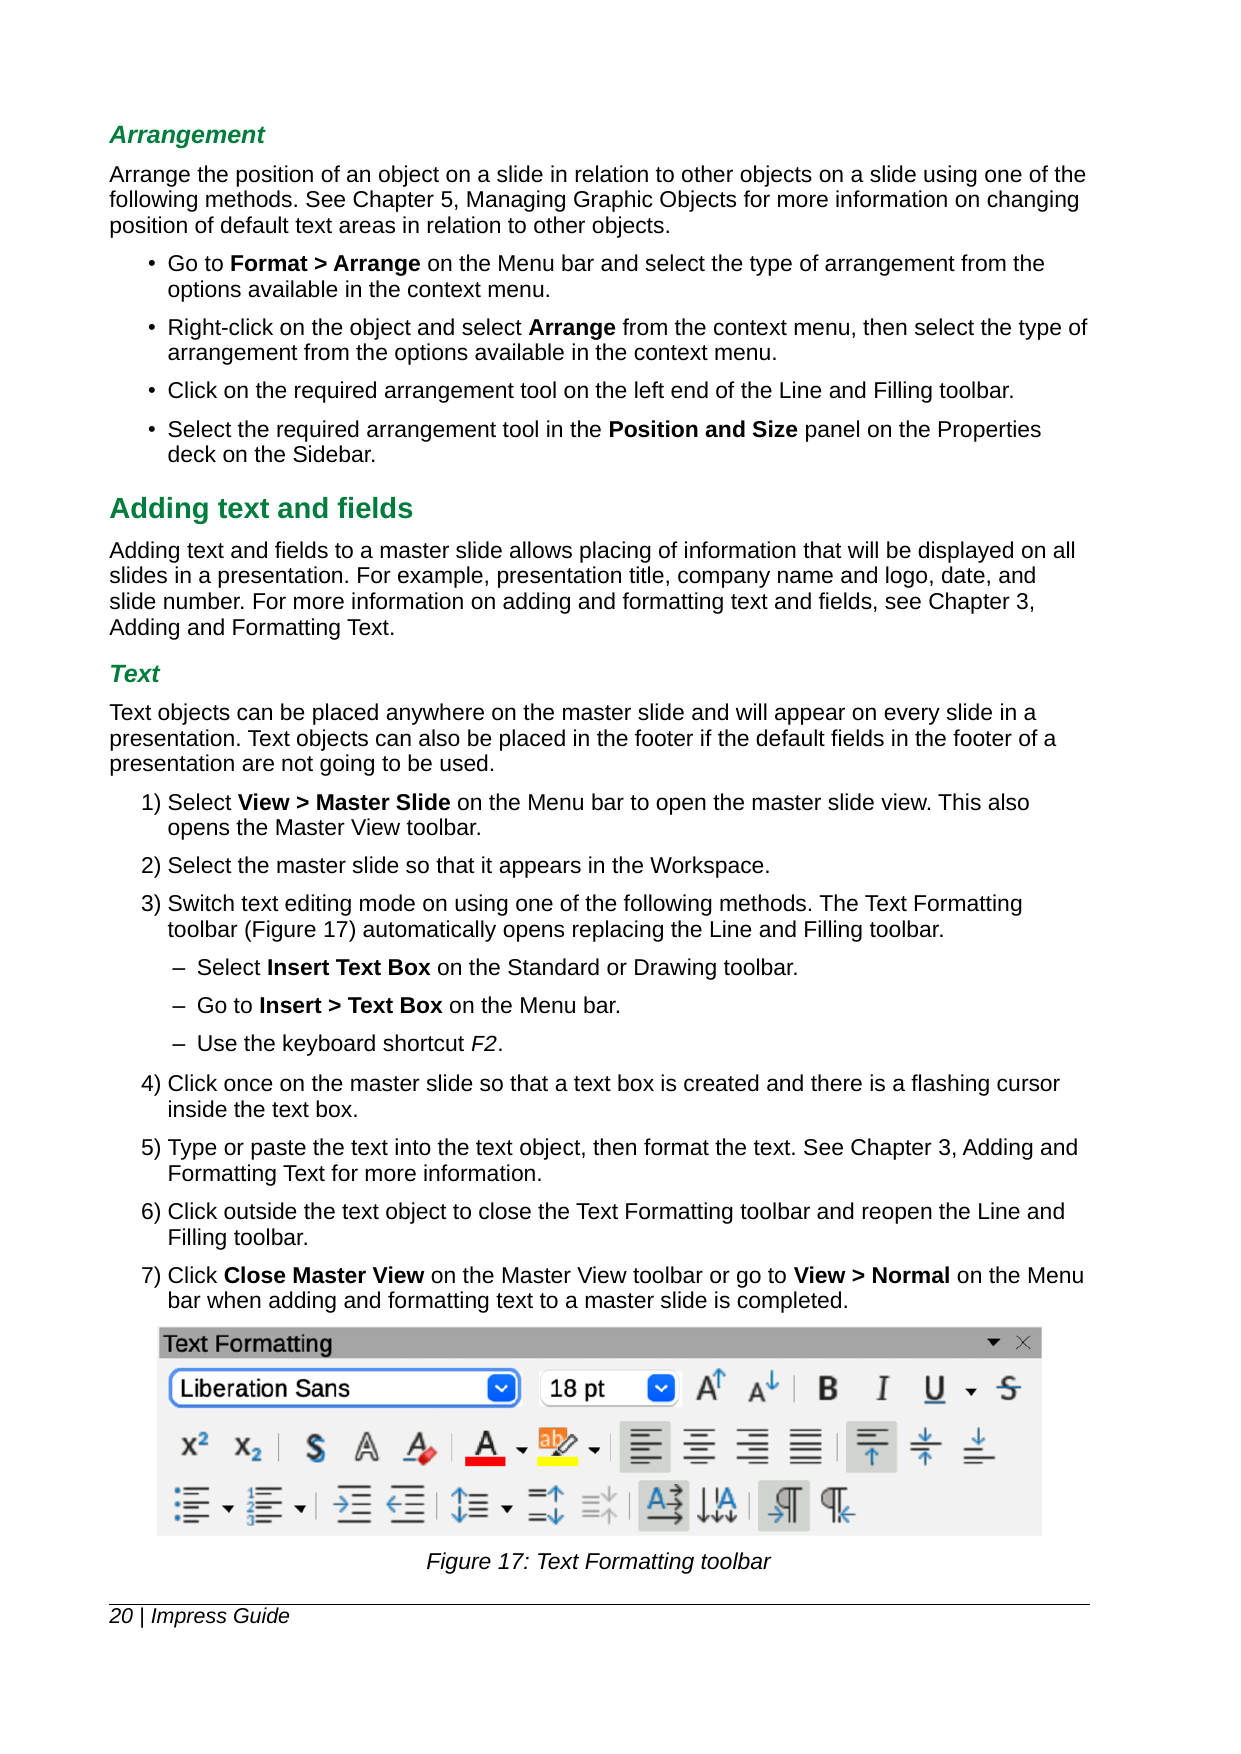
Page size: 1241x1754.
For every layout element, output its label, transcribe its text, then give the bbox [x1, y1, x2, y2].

list Click on the required arrangement tool on the left end of the Line and Filling toolbar. [167, 378, 1090, 404]
list Go to Format > Arrange on the Menu bar and select the type of arrangement from the options available in the context menu. [167, 251, 1090, 302]
list Select View > Master Slide on the Menu bar to open the master slide view. This also opens the Master View toolbar. [153, 789, 1090, 840]
subtitle Arrangement [109, 121, 1090, 149]
subtitle Text [109, 659, 1090, 687]
list Go to Insert > Text Box on the Menu bar. [182, 993, 1090, 1018]
subtitle Adding text and fields [109, 492, 1090, 525]
list Switch text editing mode on using one of the following methods. The Text Formatting toolbar (Figure 17) automatically opens replacing the Line and Filling toolbar. [153, 891, 1090, 942]
text Figure 17: Text Formatting toolbar [157, 1548, 1042, 1574]
text Arrange the position of an object on a slide in relation to other objects on a slide using one of the following methods. See Chapter 5, Managing Graphic Objects for more information on changing position of default text areas in relation to other objects. [109, 161, 1090, 238]
list Click Close Master View on the Master View toolbar or go to View > Normal on the Menu bar when adding and formatting text to a master slide is completed. [153, 1262, 1090, 1314]
text Text objects can be placed anywhere on the master slide and will appear on every slide in a presentation. Text objects can also be placed in the footer if the default fields in the footer of a presentation are not going to be used. [109, 700, 1090, 777]
list Right-click on the object and select Arrange from the context menu, then select the type of arrangement from the options available in the context menu. [167, 314, 1090, 366]
list Select Insert Text Box on the Standard or Drawing toolbar. [182, 955, 1090, 980]
text Adding text and fields to a master slide allows placing of information that will be displayed on all slides in a presentation. For example, presentation title, company name and logo, date, and slide number. For more information on adding and formatting text and fields, see Chapter 3, Adding and Formatting Text. [109, 537, 1090, 640]
list Click outside the text object to close the Text Formatting toolbar and reopen the Line and Filling toolbar. [153, 1199, 1090, 1250]
list Select the required arrangement tool in the Position and Size panel on the Properties deck on the Sidebar. [167, 416, 1090, 468]
list Use the keyboard shortcut F2. [182, 1031, 1090, 1059]
list Select the master slide so that it appears in the Workspace. [153, 853, 1090, 878]
list Type or paste the text into the text object, then format the text. See Chapter 3, Adding and Formatting Text for more information. [153, 1135, 1090, 1186]
list Click once on the master slide so that a text box is created and there is a flashing cursor inside the text box. [153, 1071, 1090, 1122]
picture [156, 1326, 1043, 1536]
